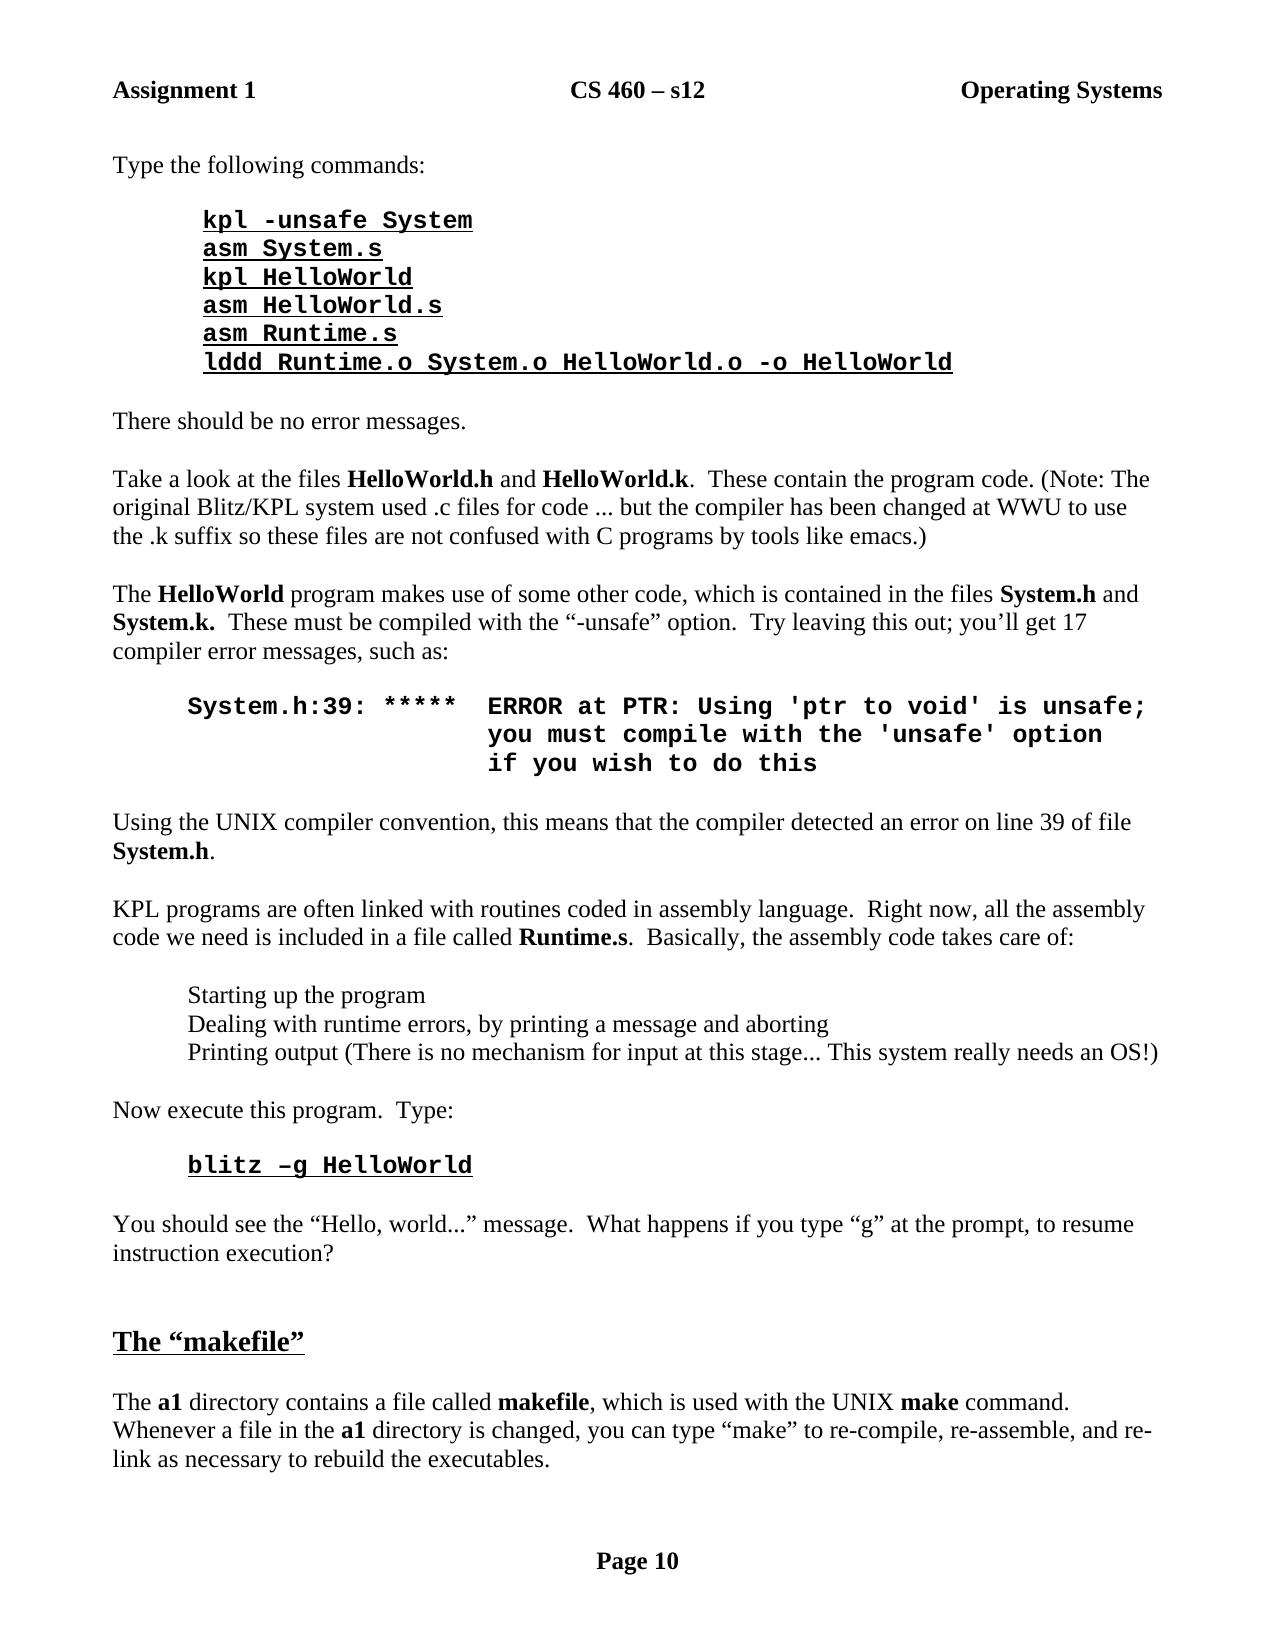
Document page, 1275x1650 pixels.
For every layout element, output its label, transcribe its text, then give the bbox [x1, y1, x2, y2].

text Type the following commands: [112, 150, 1162, 179]
text There should be no error messages. [112, 406, 1162, 435]
text blitz –g HelloWorld [112, 1152, 1162, 1181]
text KPL programs are often linked with routines coded in assembly language. Right now, all the assembly code we need is included in a file called Runtime.s. Basically, the assembly code takes care of: [112, 894, 1162, 951]
text Take a look at the files HelloWorld.h and HelloWorld.k. These contain the program code. (Note: The original Blitz/KPL system used .c files for code ... but the compiler has been changed at WWU to use the .k suffix so these files are not confused with C programs by tools like emacs.) [112, 464, 1162, 550]
text The a1 directory contains a file called makefile, which is used with the UNIX make command. Whenever a file in the a1 directory is changed, you can type “make” to re-compile, re-assemble, and re-link as necessary to rebuild the executables. [112, 1387, 1162, 1473]
text Now execute this program. Type: [112, 1095, 1162, 1124]
text You should see the “Hello, world...” message. What happens if you type “g” at the prompt, to resume instruction execution? [112, 1209, 1162, 1267]
text Printing output (There is no mechanism for input at this stage... This system really needs an OS!) [112, 1037, 1162, 1066]
text lddd Runtime.o System.o HelloWorld.o -o HelloWorld [112, 349, 1162, 377]
text Dealing with runtime errors, by printing a message and aborting [112, 1009, 1162, 1037]
text Starting up the program [112, 980, 1162, 1009]
text asm Runtime.s [112, 321, 1162, 349]
subtitle The “makefile” [112, 1324, 1162, 1358]
text kpl -unsafe System [112, 207, 1162, 236]
text System.h:39: ***** ERROR at PTR: Using 'ptr to void' is unsafe; [112, 694, 1162, 722]
text asm HelloWorld.s [112, 292, 1162, 321]
text The HelloWorld program makes use of some other code, which is contained in the files System.h and System.k. These must be compiled with the “-unsafe” option. Try leaving this out; you’ll get 17 compiler error messages, such as: [112, 579, 1162, 665]
text kpl HelloWorld [112, 264, 1162, 292]
text asm System.s [112, 236, 1162, 264]
text if you wish to do this [112, 750, 1162, 779]
text Using the UNIX compiler convention, this means that the compiler detected an error on line 39 of file System.h. [112, 807, 1162, 865]
text you must compile with the 'unsafe' option [112, 722, 1162, 750]
